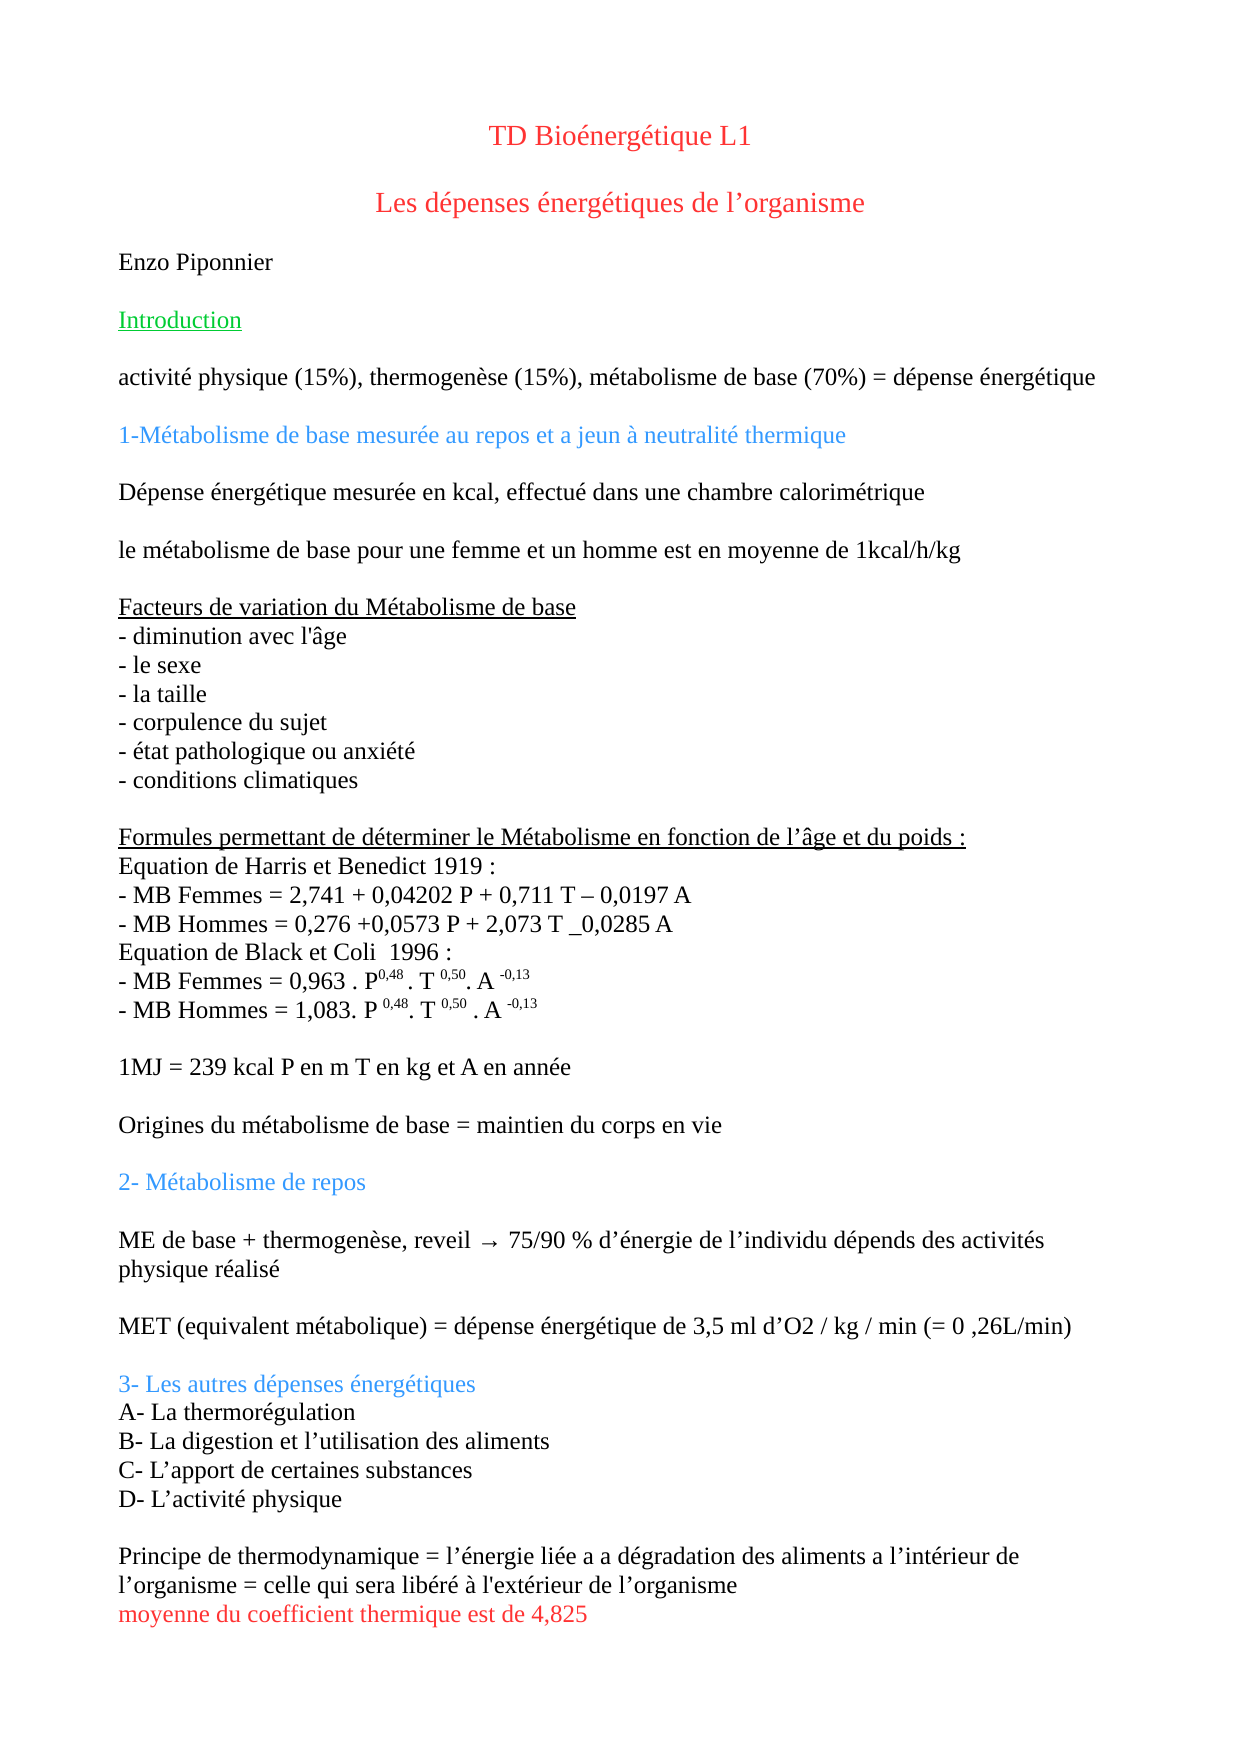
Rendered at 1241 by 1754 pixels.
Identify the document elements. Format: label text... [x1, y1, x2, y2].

text moyenne du coefficient thermique est de 4,825 [118, 1599, 1122, 1627]
text Equation de Black et Coli 1996 : [118, 937, 1122, 966]
text - MB Femmes = 2,741 + 0,04202 P + 0,711 T – 0,0197 A [118, 880, 1122, 909]
text Principe de thermodynamique = l’énergie liée a a dégradation des aliments a l’intérieur de l’organisme = celle qui sera libéré à l'extérieur de l’organisme [118, 1541, 1122, 1599]
text TD Bioénergétique L1 [118, 118, 1122, 152]
text Les dépenses énergétiques de l’organisme [118, 185, 1122, 219]
text Formules permettant de déterminer le Métabolisme en fonction de l’âge et du poids : [118, 822, 1122, 851]
text Facteurs de variation du Métabolisme de base [118, 592, 1122, 621]
text - la taille [118, 679, 1122, 707]
text Origines du métabolisme de base = maintien du corps en vie [118, 1110, 1122, 1139]
text 1MJ = 239 kcal P en m T en kg et A en année [118, 1052, 1122, 1081]
text Dépense énergétique mesurée en kcal, effectué dans une chambre calorimétrique [118, 477, 1122, 506]
text le métabolisme de base pour une femme et un homme est en moyenne de 1kcal/h/kg [118, 535, 1122, 564]
text 2- Métabolisme de repos [118, 1167, 1122, 1196]
text MET (equivalent métabolique) = dépense énergétique de 3,5 ml d’O2 / kg / min (= 0 ,26L/min) [118, 1311, 1122, 1340]
text - MB Hommes = 0,276 +0,0573 P + 2,073 T _0,0285 A [118, 909, 1122, 937]
text - état pathologique ou anxiété [118, 736, 1122, 765]
text activité physique (15%), thermogenèse (15%), métabolisme de base (70%) = dépense énergétique [118, 362, 1122, 391]
text - le sexe [118, 650, 1122, 679]
text A- La thermorégulation [118, 1397, 1122, 1426]
text B- La digestion et l’utilisation des aliments [118, 1426, 1122, 1455]
text D- L’activité physique [118, 1484, 1122, 1512]
text - conditions climatiques [118, 765, 1122, 794]
text Enzo Piponnier [118, 247, 1122, 276]
text - corpulence du sujet [118, 707, 1122, 736]
text - MB Femmes = 0,963 . P0,48 . T 0,50. A -0,13 [118, 966, 1122, 995]
text 3- Les autres dépenses énergétiques [118, 1369, 1122, 1397]
text Introduction [118, 305, 1122, 334]
text C- L’apport de certaines substances [118, 1455, 1122, 1484]
text - MB Hommes = 1,083. P 0,48. T 0,50 . A -0,13 [118, 995, 1122, 1024]
text - diminution avec l'âge [118, 621, 1122, 650]
text 1-Métabolisme de base mesurée au repos et a jeun à neutralité thermique [118, 420, 1122, 449]
text ME de base + thermogenèse, reveil → 75/90 % d’énergie de l’individu dépends des activités physique réalisé [118, 1225, 1122, 1282]
text Equation de Harris et Benedict 1919 : [118, 851, 1122, 880]
